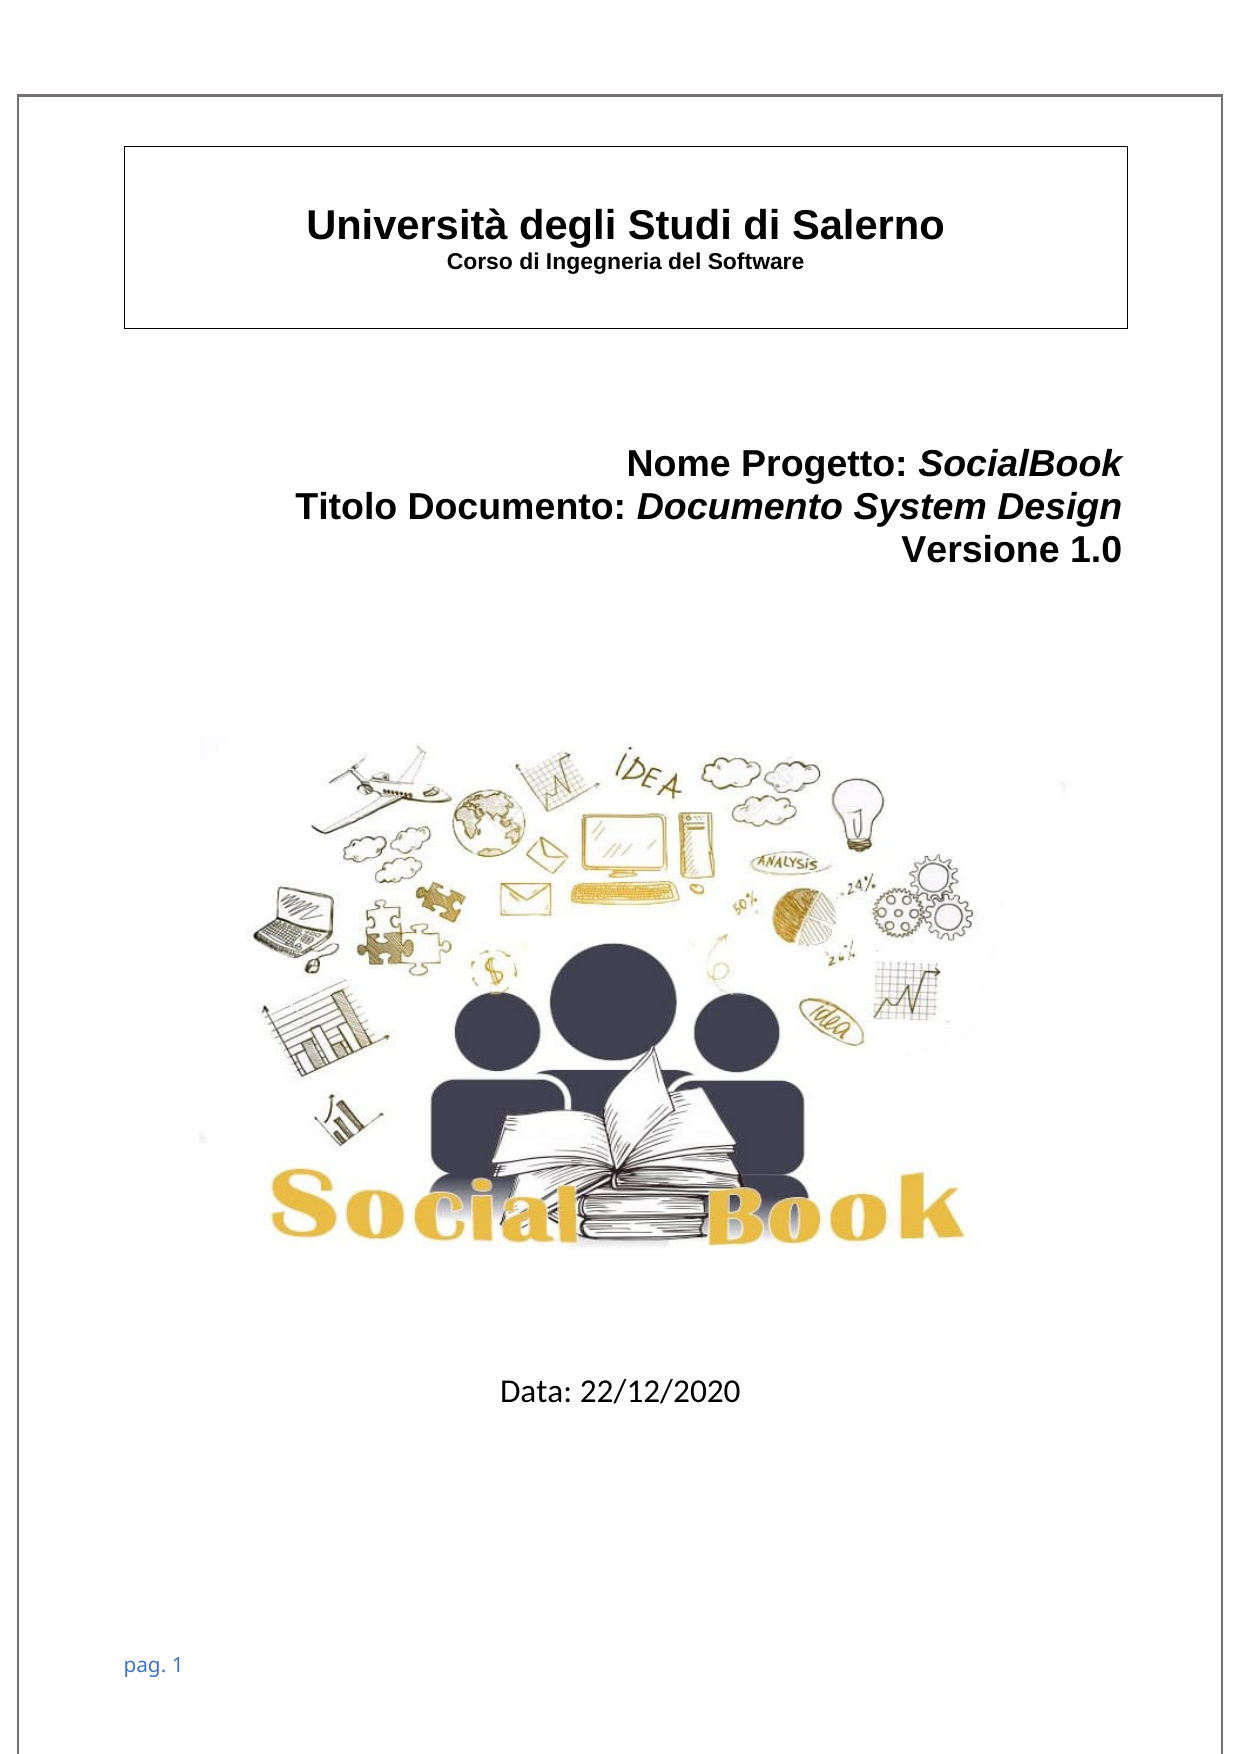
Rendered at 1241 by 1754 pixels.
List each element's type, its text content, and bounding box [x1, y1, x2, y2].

text Nome Progetto: SocialBook Titolo Documento: Documento System Design Versione 1.0 [118, 441, 1122, 570]
picture [118, 656, 1122, 1371]
text Data: 22/12/2020 [118, 1371, 1122, 1411]
table_header Università degli Studi di Salerno Corso di Ingegneria del Software [125, 147, 1127, 328]
